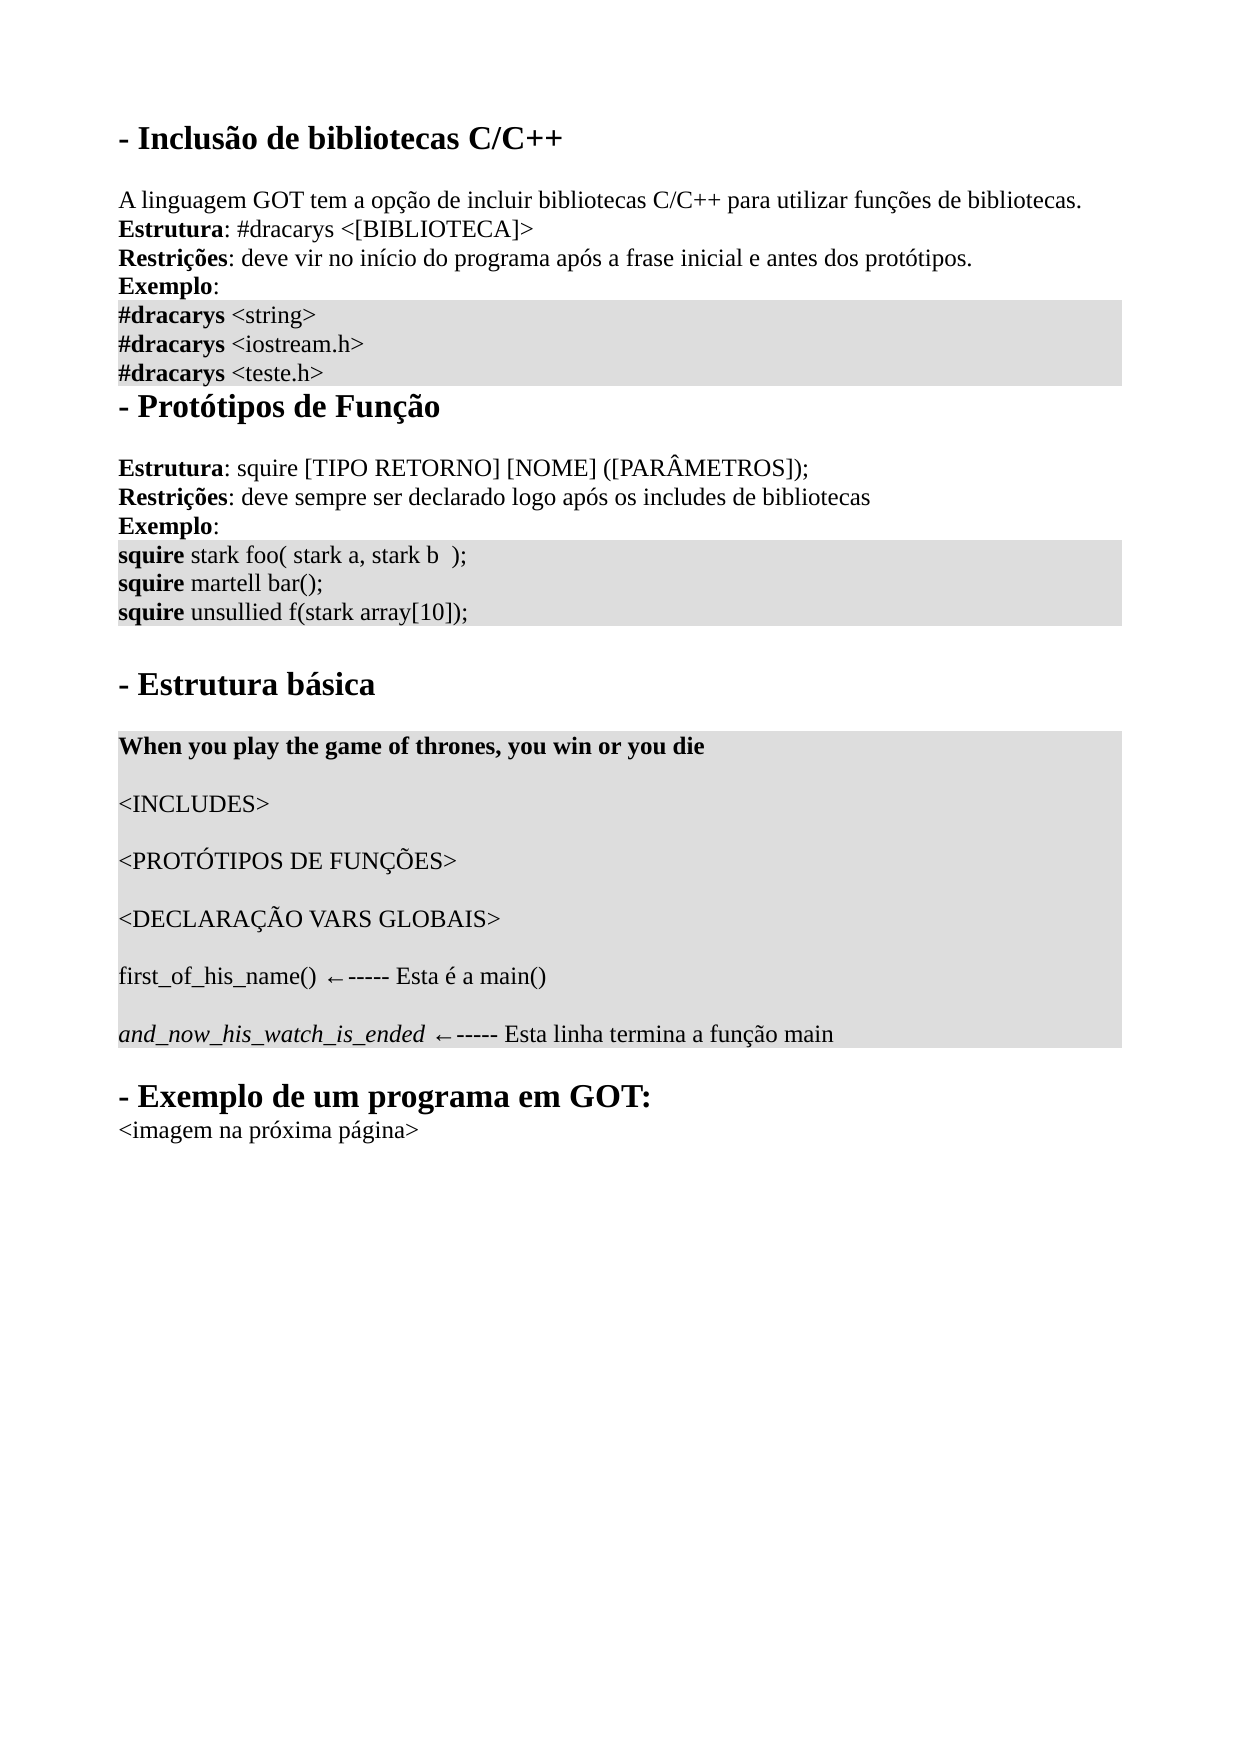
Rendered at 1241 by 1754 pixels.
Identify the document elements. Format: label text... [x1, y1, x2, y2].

text #dracarys <teste.h> [118, 358, 1122, 386]
text squire martell bar(); [118, 568, 1122, 597]
text squire stark foo( stark a, stark b ); [118, 540, 1122, 568]
text Restrições: deve sempre ser declarado logo após os includes de bibliotecas [118, 482, 1122, 511]
text - Inclusão de bibliotecas C/C++ [118, 118, 1122, 156]
text Estrutura: squire [TIPO RETORNO] [NOME] ([PARÂMETROS]); [118, 453, 1122, 482]
text <DECLARAÇÃO VARS GLOBAIS> [118, 904, 1122, 933]
text first_of_his_name() ←----- Esta é a main() [118, 961, 1122, 990]
text - Exemplo de um programa em GOT: [118, 1076, 1122, 1115]
text When you play the game of thrones, you win or you die [118, 731, 1122, 760]
text #dracarys <iostream.h> [118, 329, 1122, 358]
text Restrições: deve vir no início do programa após a frase inicial e antes dos protótipos. [118, 243, 1122, 271]
text Exemplo: [118, 271, 1122, 300]
text Estrutura: #dracarys <[BIBLIOTECA]> [118, 214, 1122, 243]
text <imagem na próxima página> [118, 1115, 1122, 1143]
text - Protótipos de Função [118, 386, 1122, 425]
text <INCLUDES> [118, 789, 1122, 818]
text and_now_his_watch_is_ended ←----- Esta linha termina a função main [118, 1019, 1122, 1048]
text A linguagem GOT tem a opção de incluir bibliotecas C/C++ para utilizar funções de bibliotecas. [118, 185, 1122, 214]
text squire unsullied f(stark array[10]); [118, 597, 1122, 626]
text - Estrutura básica [118, 664, 1122, 703]
text <PROTÓTIPOS DE FUNÇÕES> [118, 846, 1122, 875]
text Exemplo: [118, 511, 1122, 540]
text #dracarys <string> [118, 300, 1122, 329]
